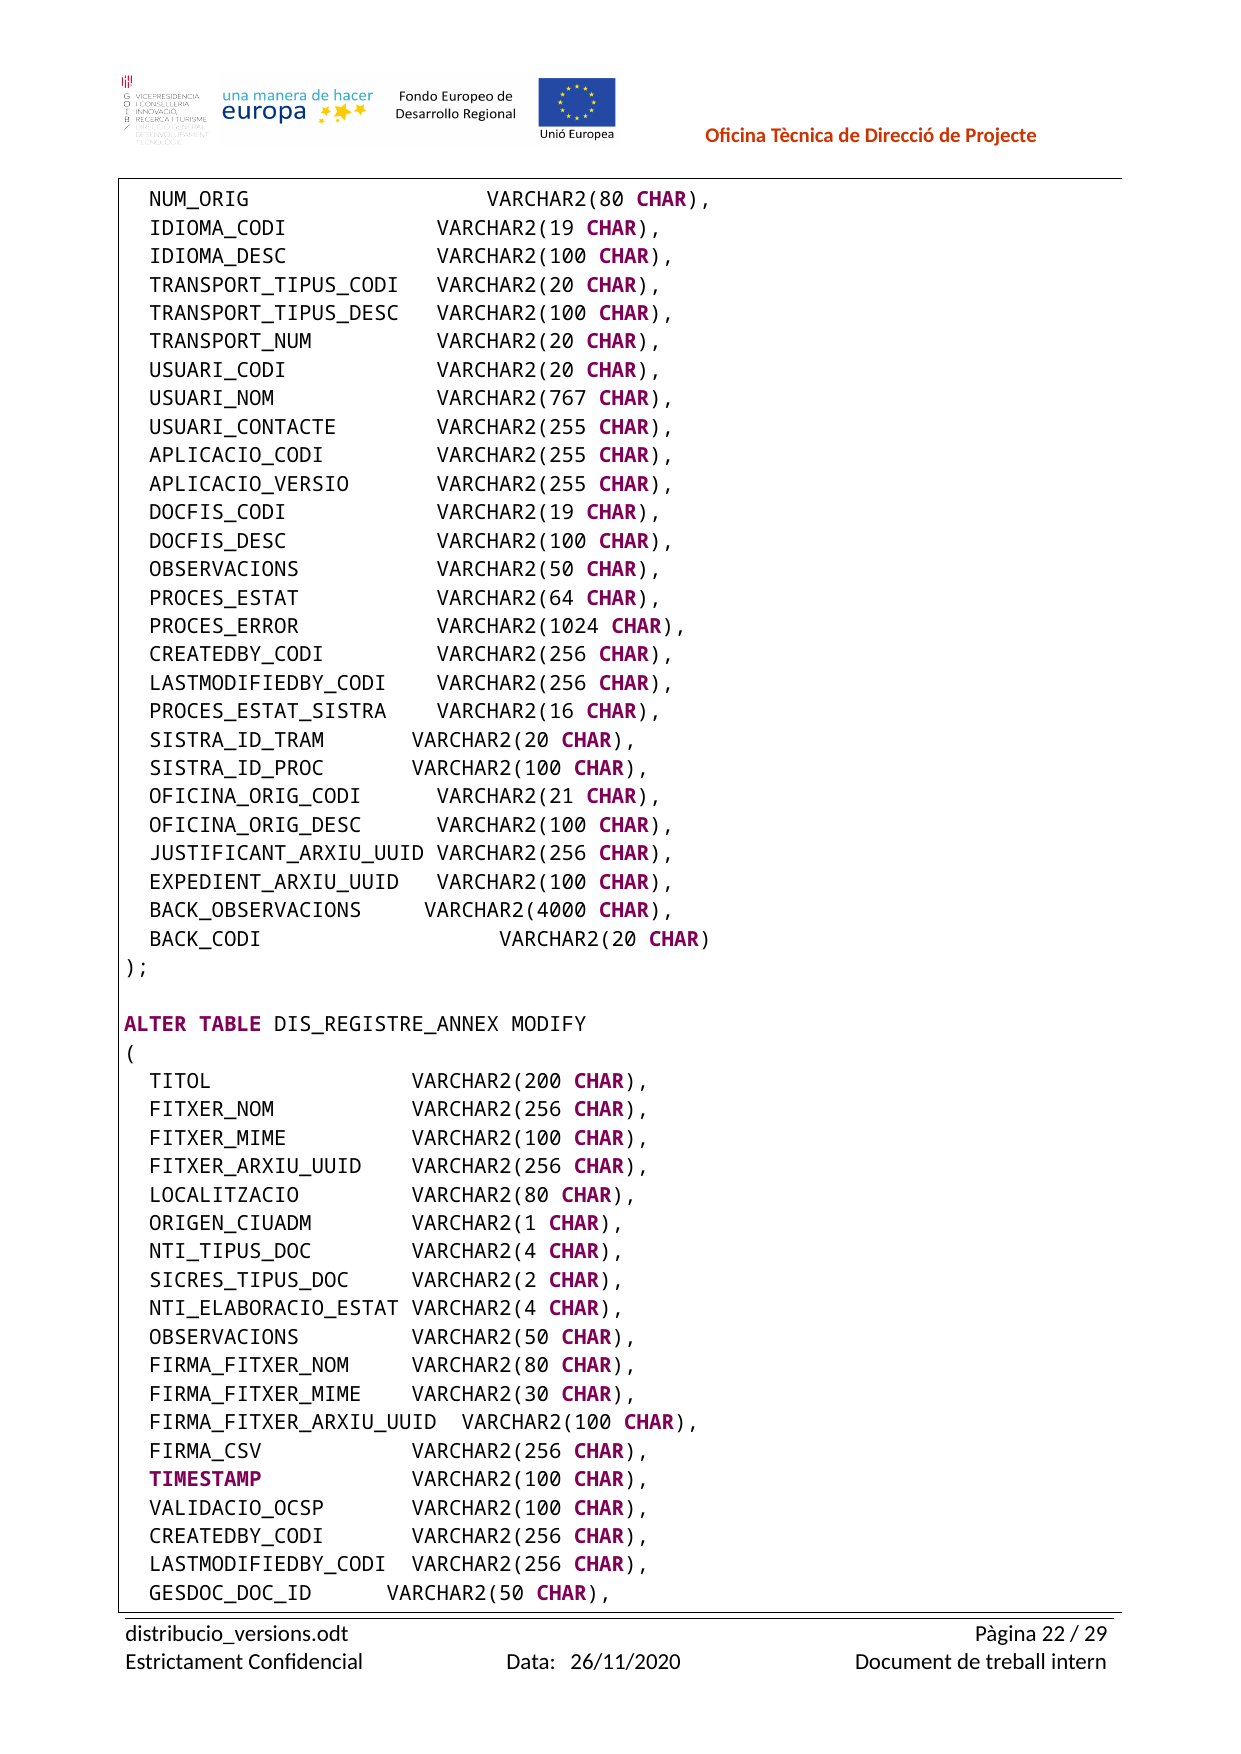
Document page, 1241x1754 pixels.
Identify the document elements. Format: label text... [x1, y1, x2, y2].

table_header NUM_ORIG VARCHAR2(80 CHAR), IDIOMA_CODI VARCHAR2(19 CHAR), IDIOMA_DESC VARCHAR2(100 CHAR), TRANSPORT_TIPUS_CODI VARCHAR2(20 CHAR), TRANSPORT_TIPUS_DESC VARCHAR2(100 CHAR), TRANSPORT_NUM VARCHAR2(20 CHAR), USUARI_CODI VARCHAR2(20 CHAR), USUARI_NOM VARCHAR2(767 CHAR), USUARI_CONTACTE VARCHAR2(255 CHAR), APLICACIO_CODI VARCHAR2(255 CHAR), APLICACIO_VERSIO VARCHAR2(255 CHAR), DOCFIS_CODI VARCHAR2(19 CHAR), DOCFIS_DESC VARCHAR2(100 CHAR), OBSERVACIONS VARCHAR2(50 CHAR), PROCES_ESTAT VARCHAR2(64 CHAR), PROCES_ERROR VARCHAR2(1024 CHAR), CREATEDBY_CODI VARCHAR2(256 CHAR), LASTMODIFIEDBY_CODI VARCHAR2(256 CHAR), PROCES_ESTAT_SISTRA VARCHAR2(16 CHAR), SISTRA_ID_TRAM VARCHAR2(20 CHAR), SISTRA_ID_PROC VARCHAR2(100 CHAR), OFICINA_ORIG_CODI VARCHAR2(21 CHAR), OFICINA_ORIG_DESC VARCHAR2(100 CHAR), JUSTIFICANT_ARXIU_UUID VARCHAR2(256 CHAR), EXPEDIENT_ARXIU_UUID VARCHAR2(100 CHAR), BACK_OBSERVACIONS VARCHAR2(4000 CHAR), BACK_CODI VARCHAR2(20 CHAR) ); ALTER TABLE DIS_REGISTRE_ANNEX MODIFY ( TITOL VARCHAR2(200 CHAR), FITXER_NOM VARCHAR2(256 CHAR), FITXER_MIME VARCHAR2(100 CHAR), FITXER_ARXIU_UUID VARCHAR2(256 CHAR), LOCALITZACIO VARCHAR2(80 CHAR), ORIGEN_CIUADM VARCHAR2(1 CHAR), NTI_TIPUS_DOC VARCHAR2(4 CHAR), SICRES_TIPUS_DOC VARCHAR2(2 CHAR), NTI_ELABORACIO_ESTAT VARCHAR2(4 CHAR), OBSERVACIONS VARCHAR2(50 CHAR), FIRMA_FITXER_NOM VARCHAR2(80 CHAR), FIRMA_FITXER_MIME VARCHAR2(30 CHAR), FIRMA_FITXER_ARXIU_UUID VARCHAR2(100 CHAR), FIRMA_CSV VARCHAR2(256 CHAR), TIMESTAMP VARCHAR2(100 CHAR), VALIDACIO_OCSP VARCHAR2(100 CHAR), CREATEDBY_CODI VARCHAR2(256 CHAR), LASTMODIFIEDBY_CODI VARCHAR2(256 CHAR), GESDOC_DOC_ID VARCHAR2(50 CHAR), [119, 179, 1122, 1612]
picture [118, 73, 213, 147]
picture [219, 73, 621, 147]
